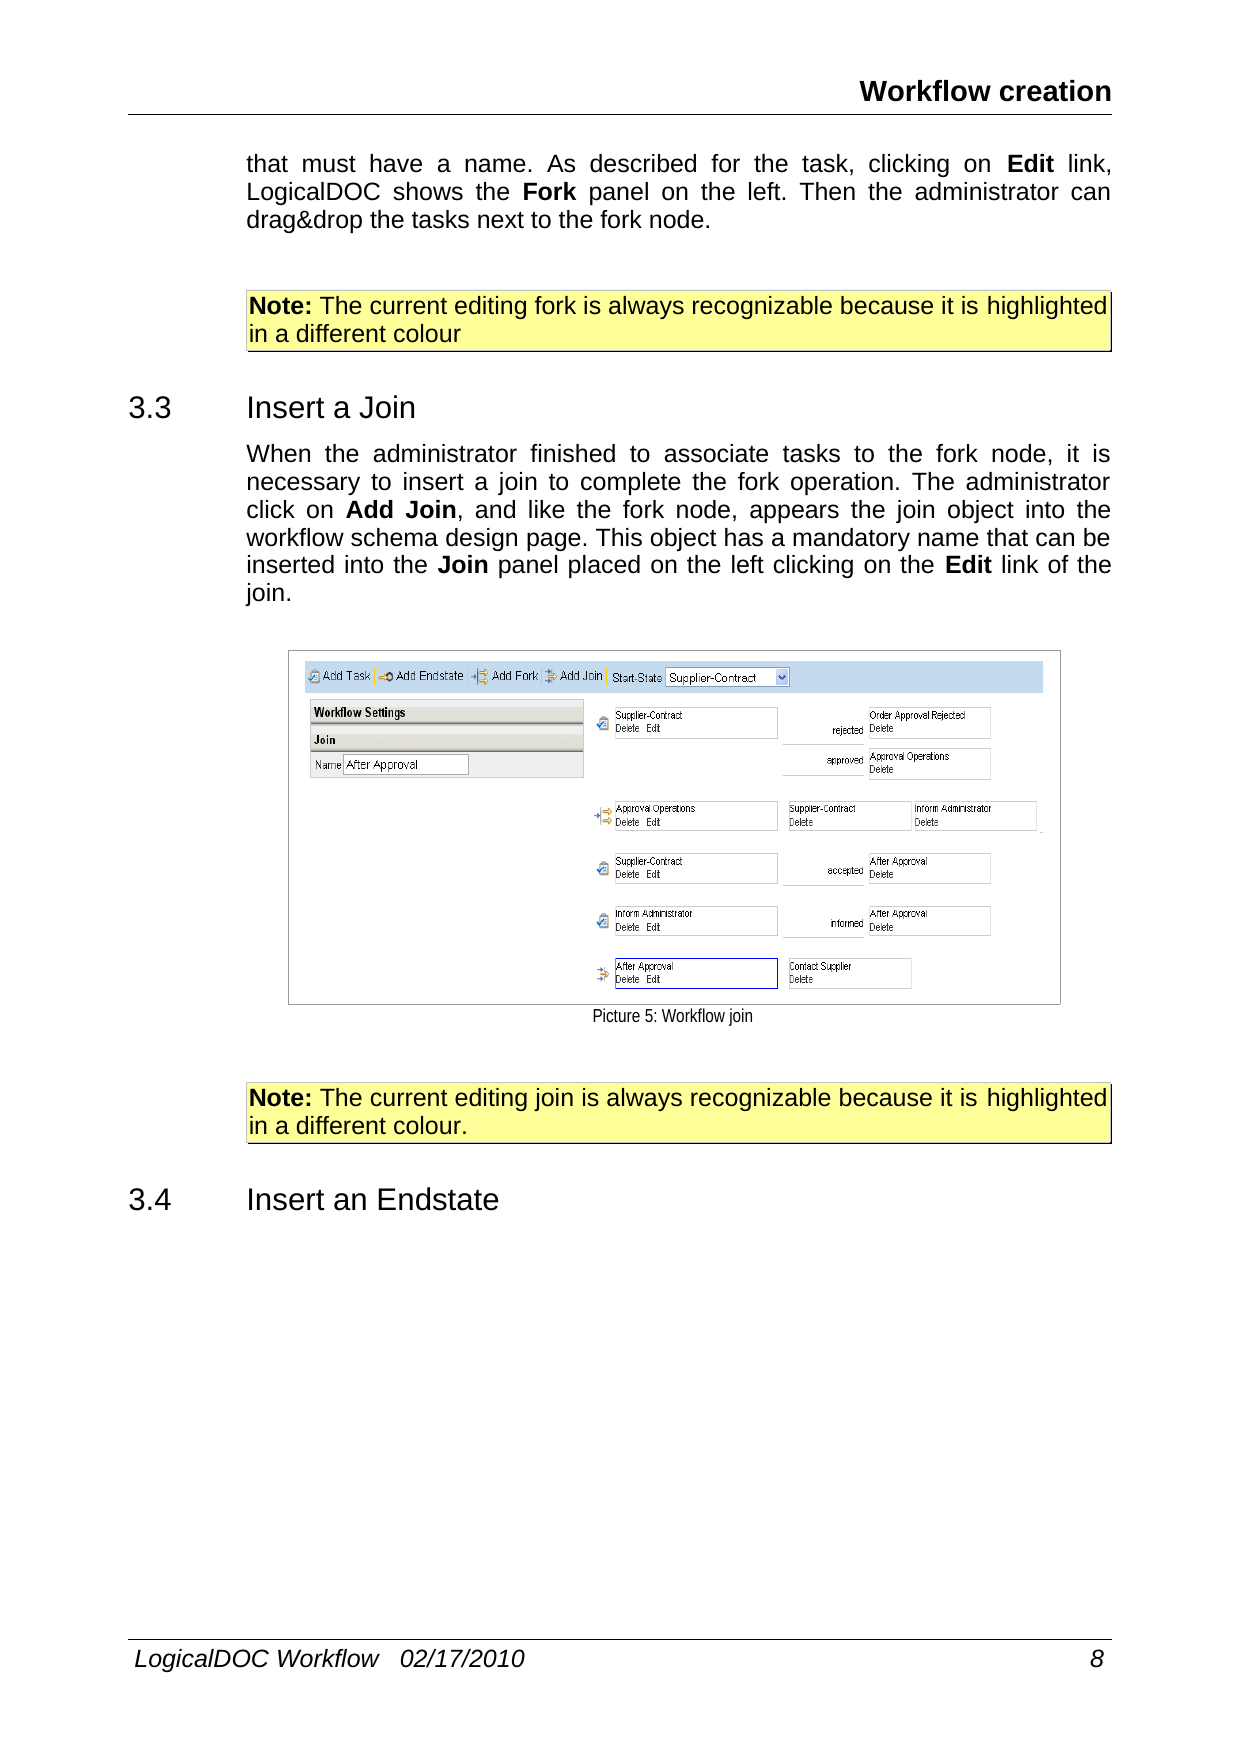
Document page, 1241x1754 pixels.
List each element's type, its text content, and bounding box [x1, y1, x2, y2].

text Picture 5: Workflow join [288, 1005, 1057, 1027]
subtitle Insert an Endstate [128, 1182, 1112, 1217]
text When the administrator finished to associate tasks to the fork node, it is necessary to insert a join to complete the fork operation. The administrator click on Add Join, and like the fork node, appears the join object into the workflow schema design page. This object has a mandatory name that can be inserted into the Join panel placed on the left clicking on the Edit link of the join. [246, 439, 1112, 607]
text Note: The current editing join is always recognizable because it is highlighted in a different colour. [247, 1083, 1110, 1142]
text Note: The current editing fork is always recognizable because it is highlighted in a different colour [247, 291, 1110, 350]
subtitle Insert a Join [128, 390, 1112, 425]
text that must have a name. As described for the task, clicking on Edit link, LogicalDOC shows the Fork panel on the left. Then the administrator can drag&drop the tasks next to the fork node. [246, 150, 1112, 234]
